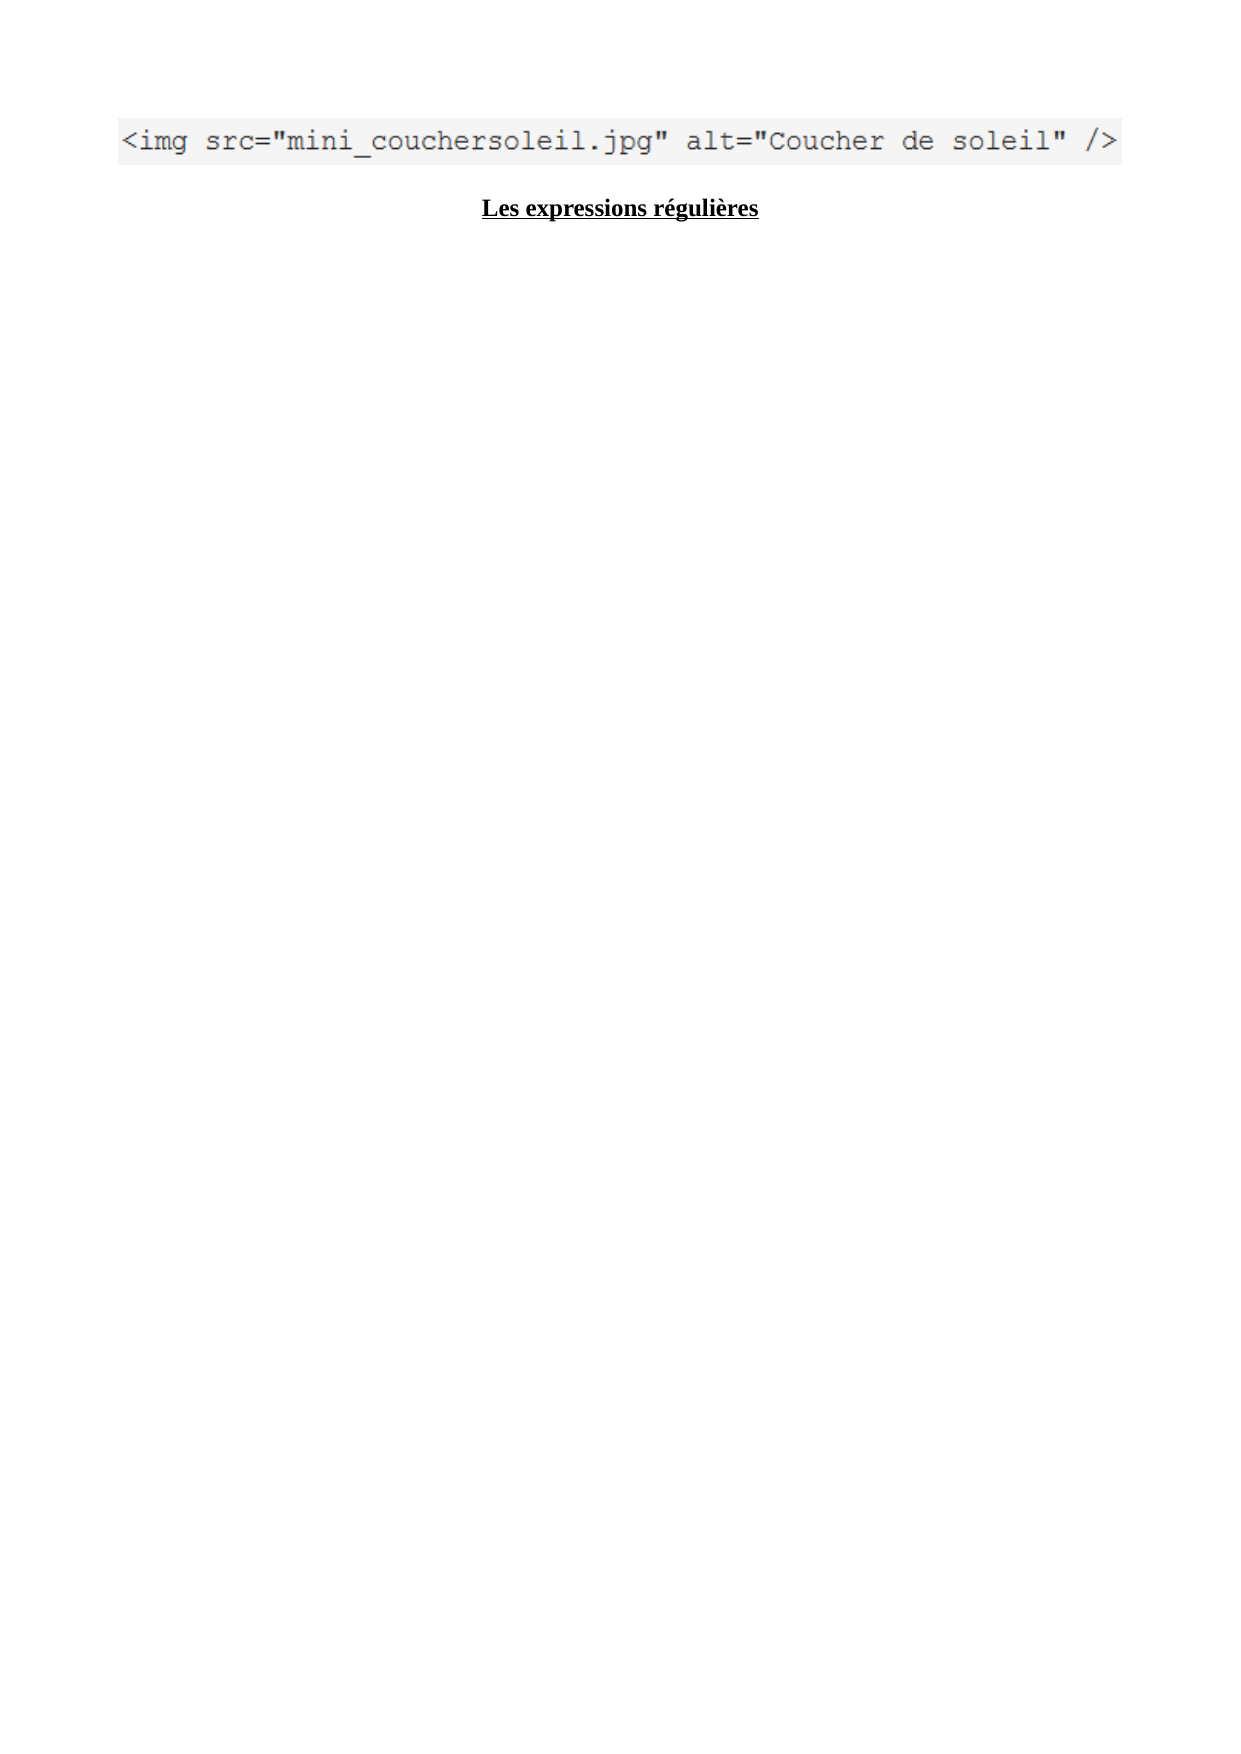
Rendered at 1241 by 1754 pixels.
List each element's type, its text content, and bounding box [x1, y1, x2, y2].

text Les expressions régulières [118, 193, 1122, 222]
